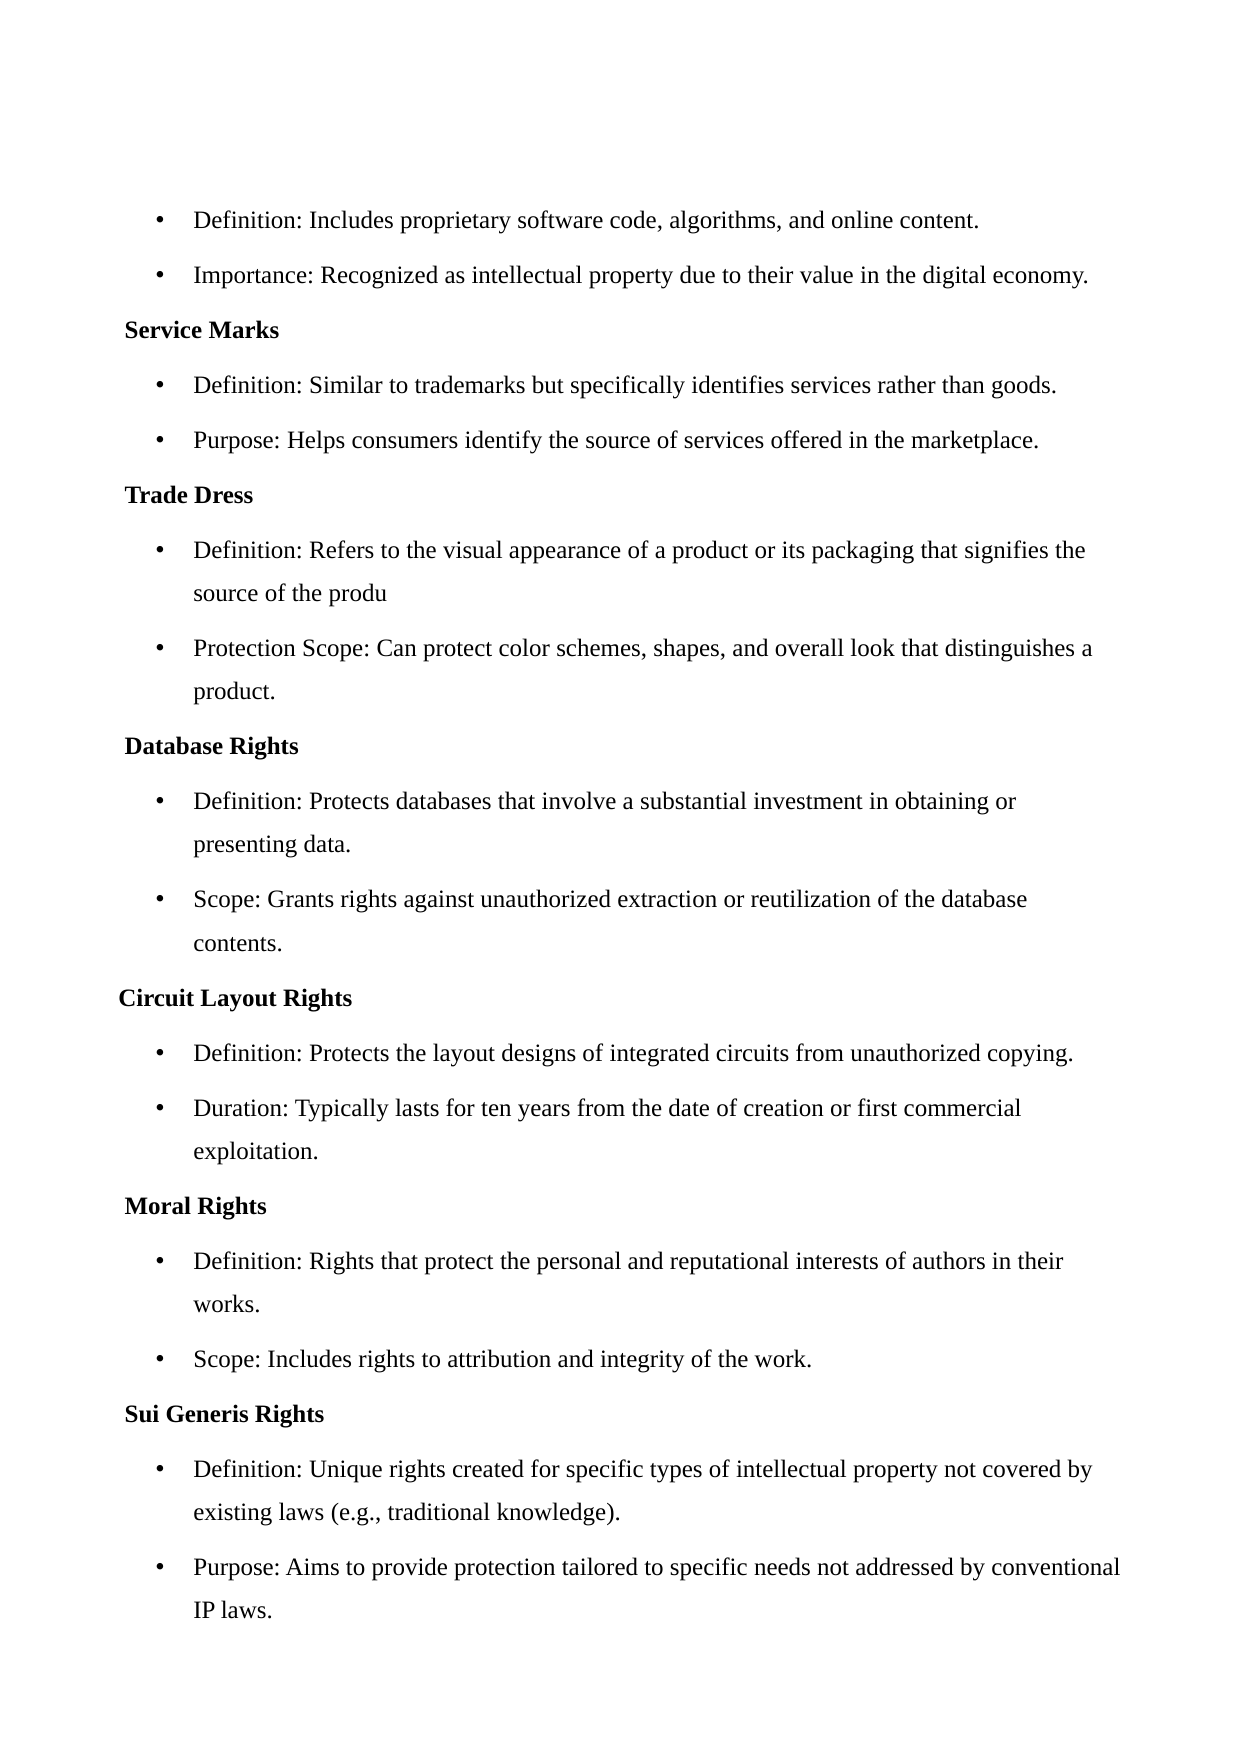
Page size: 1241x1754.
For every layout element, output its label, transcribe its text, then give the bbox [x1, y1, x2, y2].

list Importance: Recognized as intellectual property due to their value in the digital economy. [156, 260, 1122, 289]
list Purpose: Aims to provide protection tailored to specific needs not addressed by conventional IP laws. [156, 1552, 1122, 1624]
list Purpose: Helps consumers identify the source of services offered in the marketplace. [156, 425, 1122, 454]
text Circuit Layout Rights [118, 983, 1122, 1011]
text Service Marks [118, 315, 1122, 344]
text Sui Generis Rights [118, 1399, 1122, 1428]
list Scope: Includes rights to attribution and integrity of the work. [156, 1344, 1122, 1373]
list Definition: Protects databases that involve a substantial investment in obtaining or presenting data. [156, 786, 1122, 858]
list Protection Scope: Can protect color schemes, shapes, and overall look that distinguishes a product. [156, 633, 1122, 705]
list Definition: Rights that protect the personal and reputational interests of authors in their works. [156, 1246, 1122, 1318]
list Definition: Refers to the visual appearance of a product or its packaging that signifies the source of the produ [156, 535, 1122, 607]
list Definition: Unique rights created for specific types of intellectual property not covered by existing laws (e.g., traditional knowledge). [156, 1454, 1122, 1526]
list Definition: Protects the layout designs of integrated circuits from unauthorized copying. [156, 1038, 1122, 1066]
list Definition: Includes proprietary software code, algorithms, and online content. [156, 205, 1122, 234]
list Duration: Typically lasts for ten years from the date of creation or first commercial exploitation. [156, 1093, 1122, 1164]
list Scope: Grants rights against unauthorized extraction or reutilization of the database contents. [156, 884, 1122, 956]
text Database Rights [118, 731, 1122, 760]
text Moral Rights [118, 1191, 1122, 1219]
list Definition: Similar to trademarks but specifically identifies services rather than goods. [156, 370, 1122, 399]
text Trade Dress [118, 480, 1122, 509]
